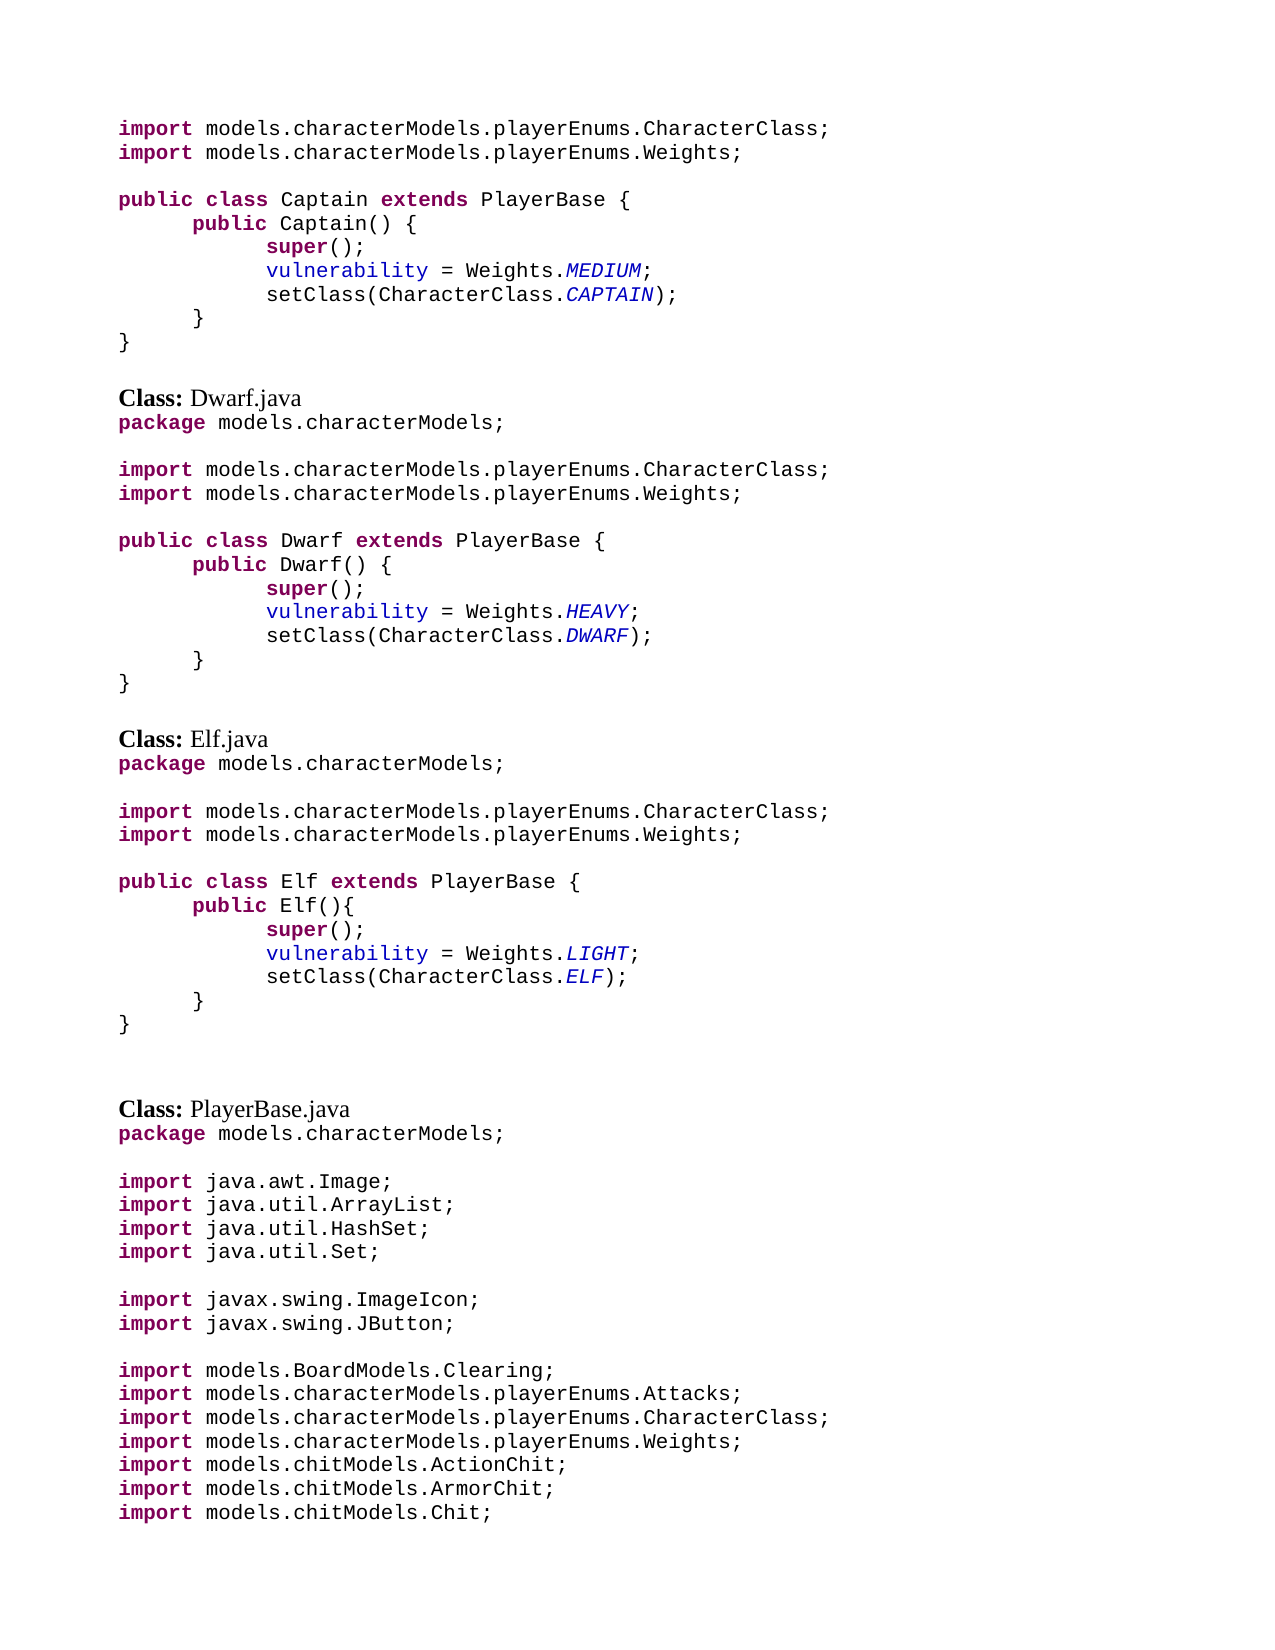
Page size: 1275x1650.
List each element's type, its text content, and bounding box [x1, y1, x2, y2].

text vulnerability = Weights.LIGHT; [118, 942, 1157, 966]
text } [118, 307, 1157, 331]
text public Dwarf() { [118, 554, 1157, 578]
text } [118, 990, 1157, 1013]
text import java.util.ArrayList; [118, 1194, 1157, 1218]
text import javax.swing.JButton; [118, 1312, 1157, 1336]
text import models.characterModels.playerEnums.CharacterClass; [118, 118, 1157, 142]
text } [118, 648, 1157, 672]
text } [118, 1013, 1157, 1037]
text import models.characterModels.playerEnums.CharacterClass; [118, 1407, 1157, 1431]
text package models.characterModels; [118, 412, 1157, 436]
text import models.chitModels.ActionChit; [118, 1454, 1157, 1478]
text setClass(CharacterClass.CAPTAIN); [118, 284, 1157, 307]
text import models.characterModels.playerEnums.Weights; [118, 1431, 1157, 1454]
text public Captain() { [118, 213, 1157, 236]
text public class Dwarf extends PlayerBase { [118, 530, 1157, 554]
text import models.characterModels.playerEnums.Weights; [118, 824, 1157, 848]
text import javax.swing.ImageIcon; [118, 1289, 1157, 1312]
text setClass(CharacterClass.ELF); [118, 966, 1157, 990]
text vulnerability = Weights.HEAVY; [118, 601, 1157, 625]
text import models.characterModels.playerEnums.Attacks; [118, 1383, 1157, 1407]
text public class Captain extends PlayerBase { [118, 189, 1157, 213]
text import models.characterModels.playerEnums.CharacterClass; [118, 801, 1157, 824]
text package models.characterModels; [118, 753, 1157, 777]
text import models.chitModels.Chit; [118, 1502, 1157, 1525]
text import java.util.HashSet; [118, 1218, 1157, 1242]
text } [118, 672, 1157, 696]
text setClass(CharacterClass.DWARF); [118, 625, 1157, 648]
text } [118, 331, 1157, 354]
text import java.util.Set; [118, 1242, 1157, 1265]
text public Elf(){ [118, 895, 1157, 919]
text import java.awt.Image; [118, 1171, 1157, 1194]
text import models.characterModels.playerEnums.Weights; [118, 142, 1157, 165]
text super(); [118, 236, 1157, 260]
text package models.characterModels; [118, 1123, 1157, 1147]
text super(); [118, 578, 1157, 601]
text import models.chitModels.ArmorChit; [118, 1478, 1157, 1502]
text import models.characterModels.playerEnums.Weights; [118, 483, 1157, 507]
text Class: PlayerBase.java [118, 1094, 1157, 1123]
text import models.BoardModels.Clearing; [118, 1360, 1157, 1383]
text Class: Elf.java [118, 724, 1157, 753]
text public class Elf extends PlayerBase { [118, 872, 1157, 895]
text vulnerability = Weights.MEDIUM; [118, 260, 1157, 284]
text Class: Dwarf.java [118, 383, 1157, 412]
text import models.characterModels.playerEnums.CharacterClass; [118, 459, 1157, 483]
text super(); [118, 919, 1157, 942]
